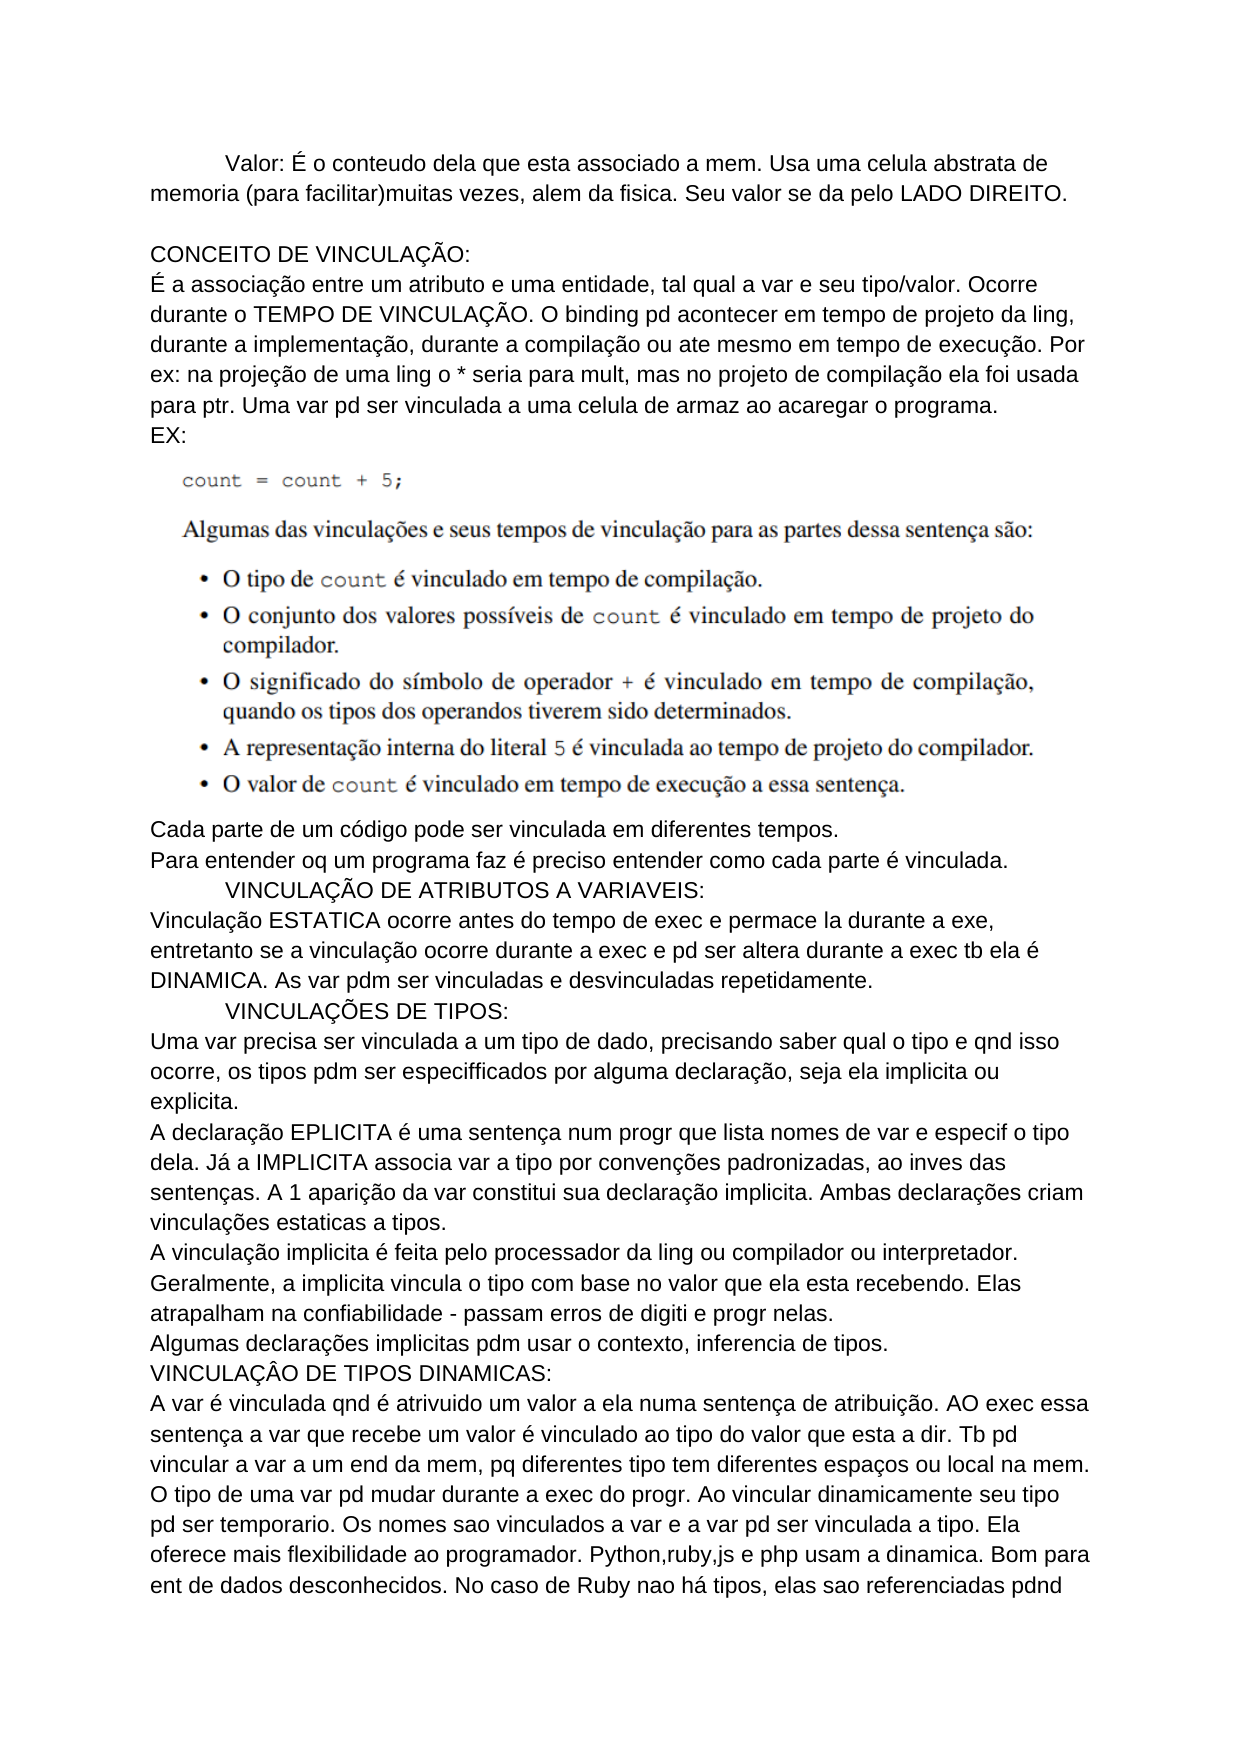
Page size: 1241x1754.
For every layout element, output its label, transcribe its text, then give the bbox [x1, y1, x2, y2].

text É a associação entre um atributo e uma entidade, tal qual a var e seu tipo/valor. Ocorre durante o TEMPO DE VINCULAÇÃO. O binding pd acontecer em tempo de projeto da ling, durante a implementação, durante a compilação ou ate mesmo em tempo de execução. Por ex: na projeção de uma ling o * seria para mult, mas no projeto de compilação ela foi usada para ptr. Uma var pd ser vinculada a uma celula de armaz ao acaregar o programa. [150, 271, 1090, 418]
text VINCULAÇÂO DE TIPOS DINAMICAS: [150, 1360, 1090, 1386]
text A declaração EPLICITA é uma sentença num progr que lista nomes de var e especif o tipo dela. Já a IMPLICITA associa var a tipo por convenções padronizadas, ao inves das sentenças. A 1 aparição da var constitui sua declaração implicita. Ambas declarações criam vinculações estaticas a tipos. [150, 1118, 1090, 1235]
text VINCULAÇÃO DE ATRIBUTOS A VARIAVEIS: [150, 877, 1090, 903]
text A var é vinculada qnd é atrivuido um valor a ela numa sentença de atribuição. AO exec essa sentença a var que recebe um valor é vinculado ao tipo do valor que esta a dir. Tb pd vincular a var a um end da mem, pq diferentes tipo tem diferentes espaços ou local na mem. O tipo de uma var pd mudar durante a exec do progr. Ao vincular dinamicamente seu tipo pd ser temporario. Os nomes sao vinculados a var e a var pd ser vinculada a tipo. Ela oferece mais flexibilidade ao programador. Python,ruby,js e php usam a dinamica. Bom para ent de dados desconhecidos. No caso de Ruby nao há tipos, elas sao referenciadas pdnd [150, 1390, 1090, 1598]
text Algumas declarações implicitas pdm usar o contexto, inferencia de tipos. [150, 1330, 1090, 1356]
picture [150, 452, 1091, 813]
text CONCEITO DE VINCULAÇÃO: [150, 241, 1090, 267]
text Uma var precisa ser vinculada a um tipo de dado, precisando saber qual o tipo e qnd isso ocorre, os tipos pdm ser especifficados por alguma declaração, seja ela implicita ou explicita. [150, 1028, 1090, 1114]
text Vinculação ESTATICA ocorre antes do tempo de exec e permace la durante a exe, entretanto se a vinculação ocorre durante a exec e pd ser altera durante a exec tb ela é DINAMICA. As var pdm ser vinculadas e desvinculadas repetidamente. [150, 907, 1090, 994]
text A vinculação implicita é feita pelo processador da ling ou compilador ou interpretador. Geralmente, a implicita vincula o tipo com base no valor que ela esta recebendo. Elas atrapalham na confiabilidade - passam erros de digiti e progr nelas. [150, 1239, 1090, 1326]
text Cada parte de um código pode ser vinculada em diferentes tempos. [150, 816, 1090, 843]
text EX: [150, 422, 1090, 452]
text Para entender oq um programa faz é preciso entender como cada parte é vinculada. [150, 847, 1090, 873]
text Valor: É o conteudo dela que esta associado a mem. Usa uma celula abstrata de memoria (para facilitar)muitas vezes, alem da fisica. Seu valor se da pelo LADO DIREITO. [150, 150, 1090, 207]
text VINCULAÇÕES DE TIPOS: [150, 998, 1090, 1024]
